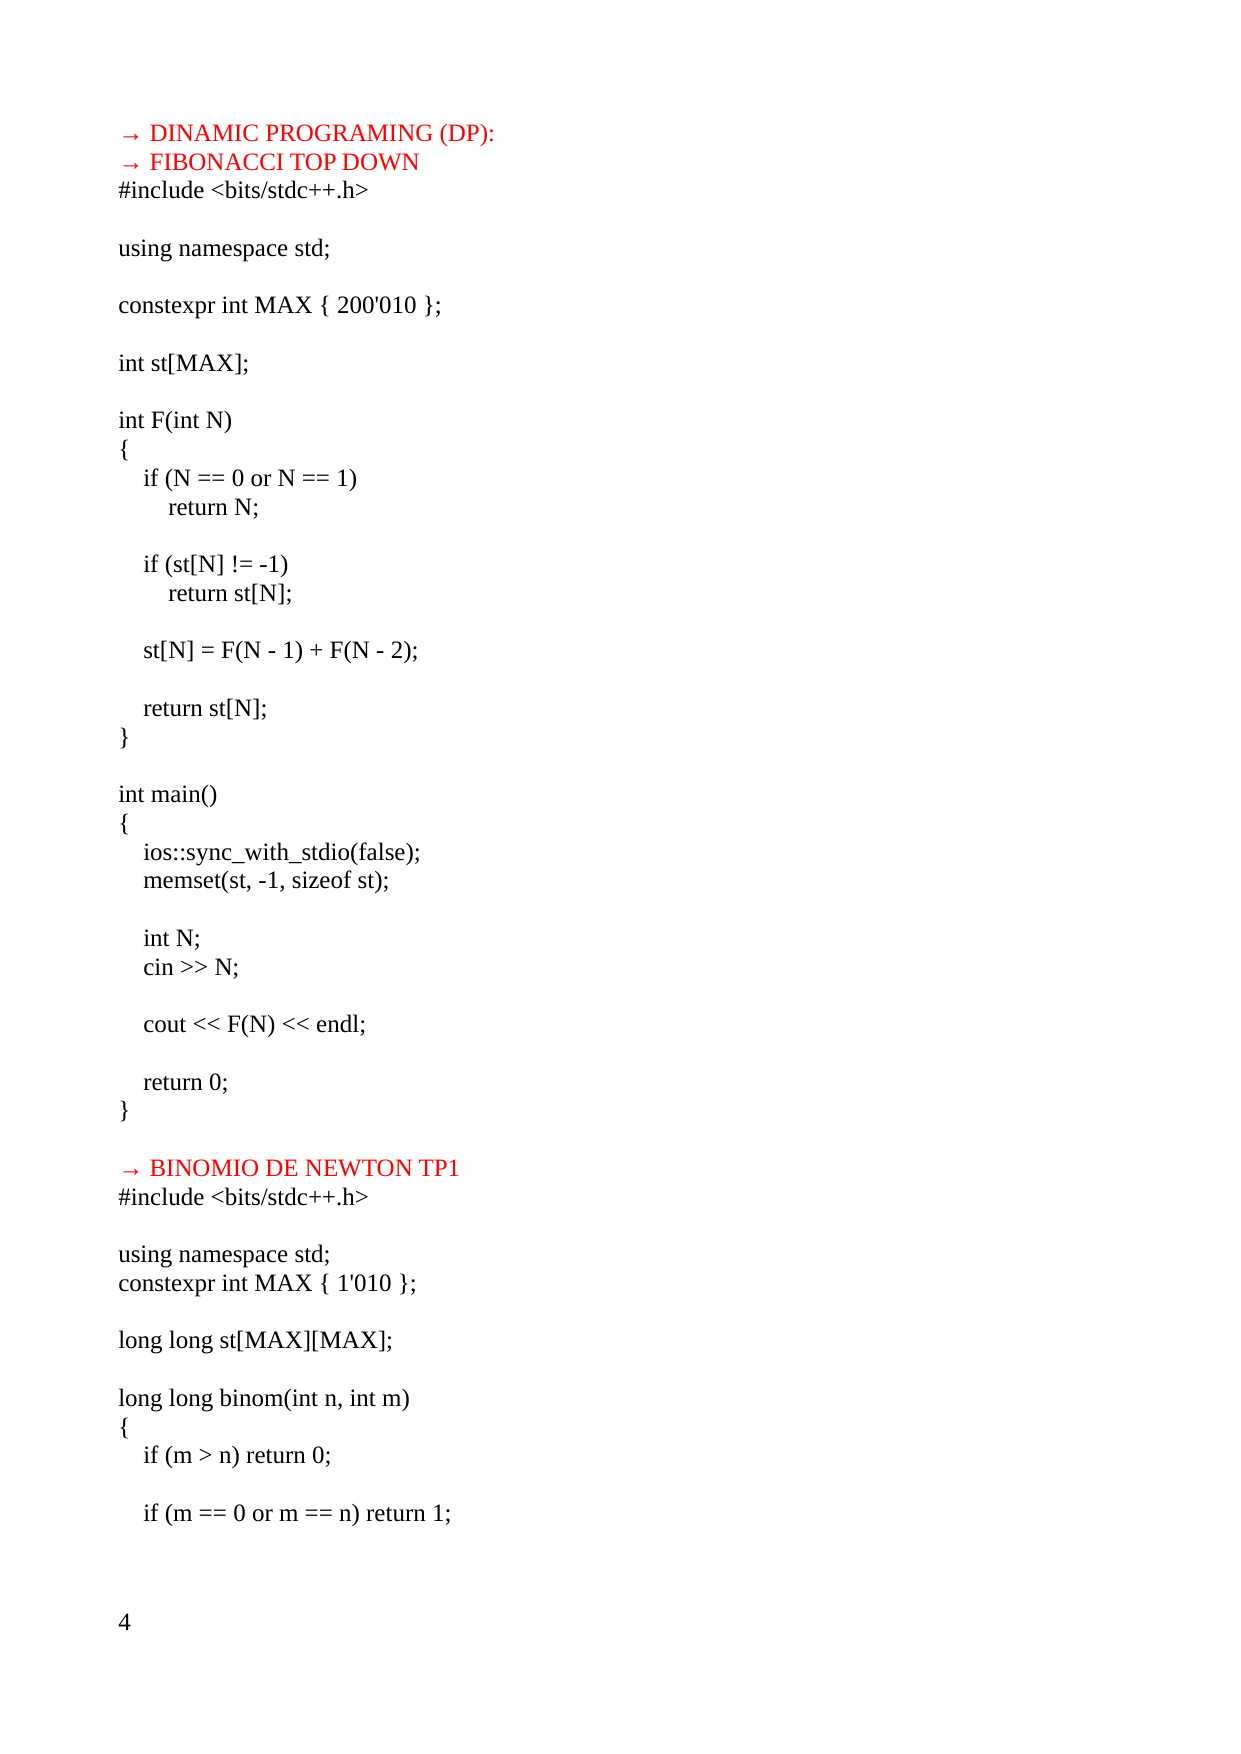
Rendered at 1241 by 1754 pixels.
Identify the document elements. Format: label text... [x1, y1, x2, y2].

text { [118, 808, 1122, 837]
text #include <bits/stdc++.h> [118, 1182, 1122, 1211]
text cout << F(N) << endl; [118, 1009, 1122, 1038]
text int F(int N) [118, 406, 1122, 434]
text → BINOMIO DE NEWTON TP1 [118, 1153, 1122, 1182]
text using namespace std; [118, 1239, 1122, 1268]
text cin >> N; [118, 952, 1122, 981]
text → FIBONACCI TOP DOWN [118, 147, 1122, 176]
text long long binom(int n, int m) [118, 1383, 1122, 1412]
text } [118, 1096, 1122, 1124]
text } [118, 722, 1122, 751]
text st[N] = F(N - 1) + F(N - 2); [118, 636, 1122, 664]
text if (m > n) return 0; [118, 1441, 1122, 1469]
text constexpr int MAX { 1'010 }; [118, 1268, 1122, 1297]
text return 0; [118, 1067, 1122, 1096]
text { [118, 1412, 1122, 1441]
text int main() [118, 779, 1122, 808]
text → DINAMIC PROGRAMING (DP): [118, 118, 1122, 147]
text if (st[N] != -1) [118, 549, 1122, 578]
text return st[N]; [118, 578, 1122, 607]
text long long st[MAX][MAX]; [118, 1326, 1122, 1354]
text if (N == 0 or N == 1) [118, 463, 1122, 492]
text { [118, 434, 1122, 463]
text constexpr int MAX { 200'010 }; [118, 291, 1122, 319]
text if (m == 0 or m == n) return 1; [118, 1498, 1122, 1527]
text using namespace std; [118, 233, 1122, 262]
text int N; [118, 923, 1122, 952]
text return st[N]; [118, 693, 1122, 722]
text memset(st, -1, sizeof st); [118, 866, 1122, 894]
text return N; [118, 492, 1122, 521]
text int st[MAX]; [118, 348, 1122, 377]
text #include <bits/stdc++.h> [118, 176, 1122, 204]
text ios::sync_with_stdio(false); [118, 837, 1122, 866]
